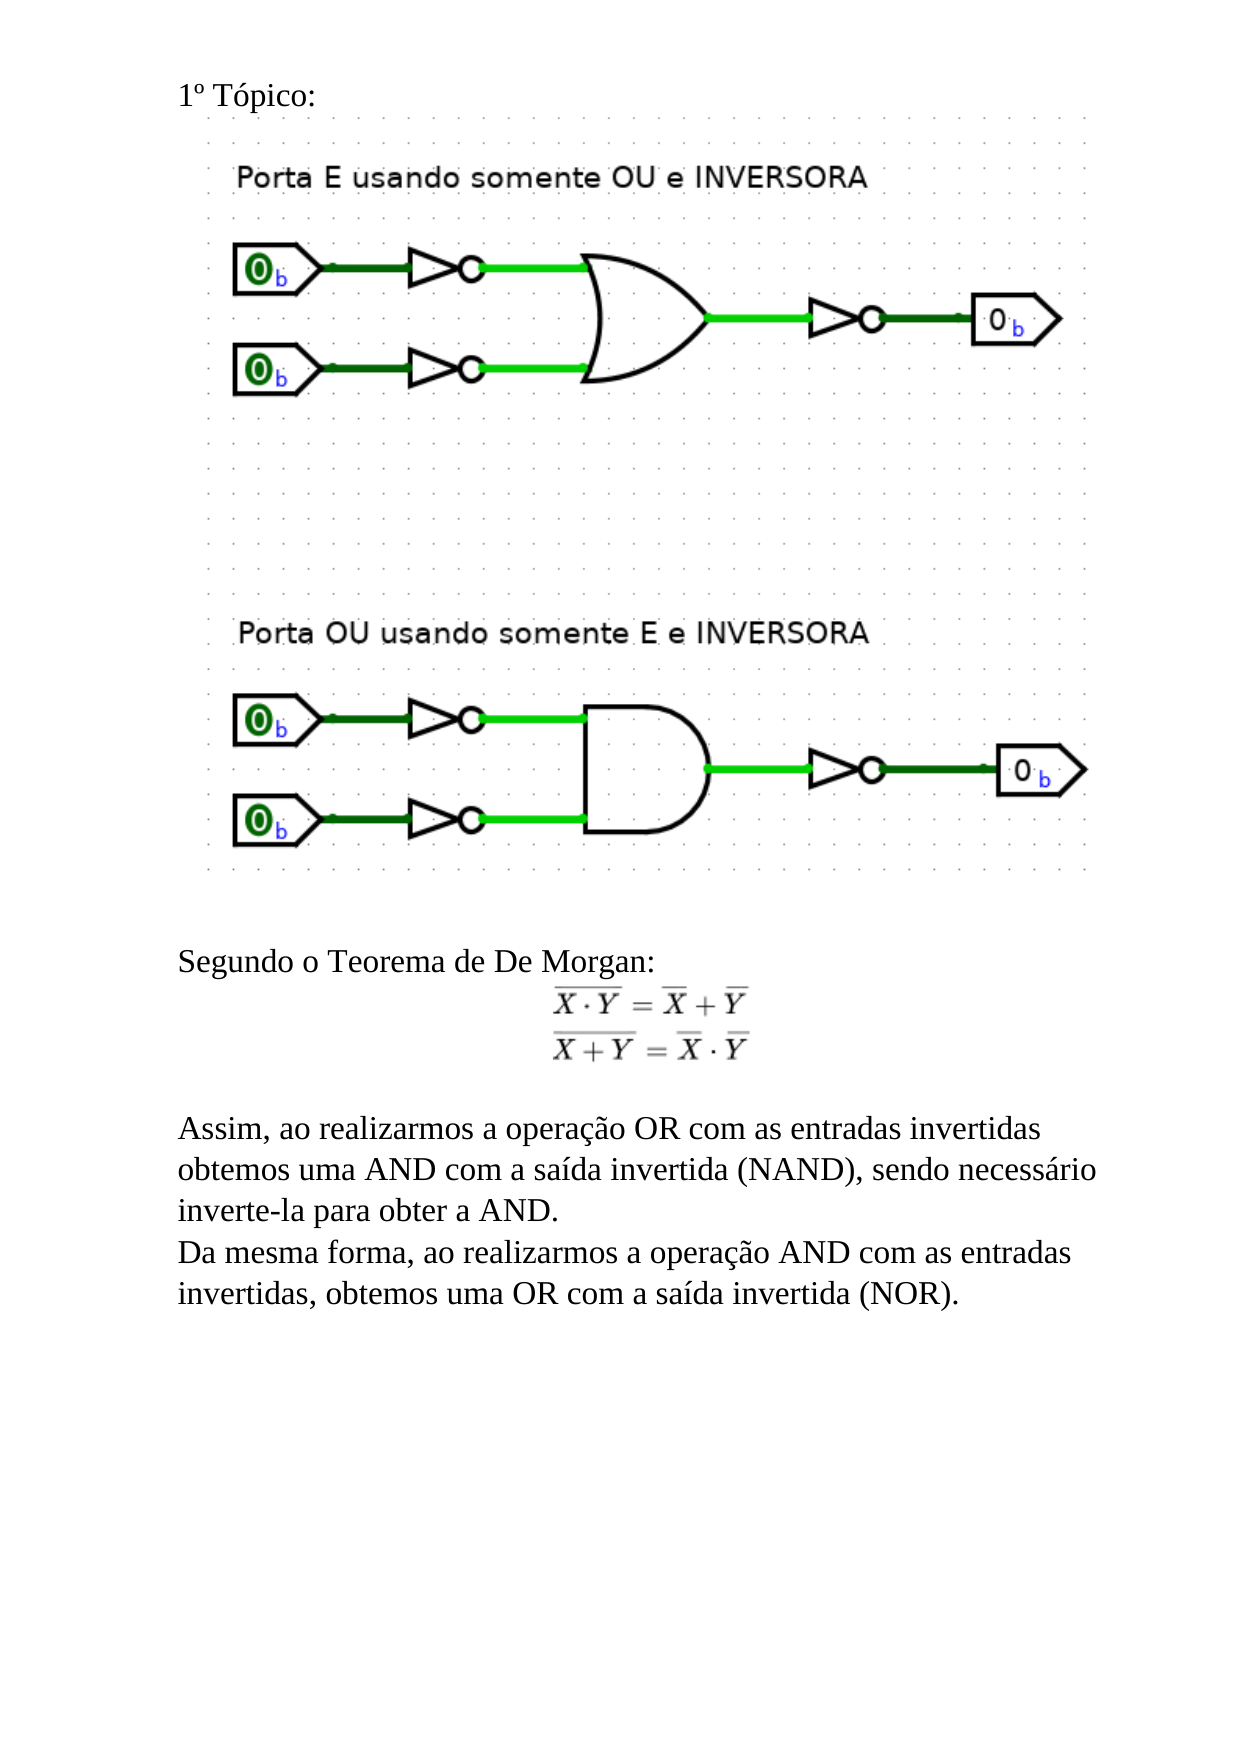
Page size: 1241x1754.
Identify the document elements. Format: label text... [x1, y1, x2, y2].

text 1º Tópico: [177, 75, 1129, 113]
picture [197, 116, 1109, 894]
picture [552, 982, 753, 1068]
text Segundo o Teorema de De Morgan: [177, 941, 1129, 979]
text Da mesma forma, ao realizarmos a operação AND com as entradas invertidas, obtemos uma OR com a saída invertida (NOR). [177, 1232, 1129, 1312]
text Assim, ao realizarmos a operação OR com as entradas invertidas obtemos uma AND com a saída invertida (NAND), sendo necessário inverte-la para obter a AND. [177, 1108, 1129, 1229]
